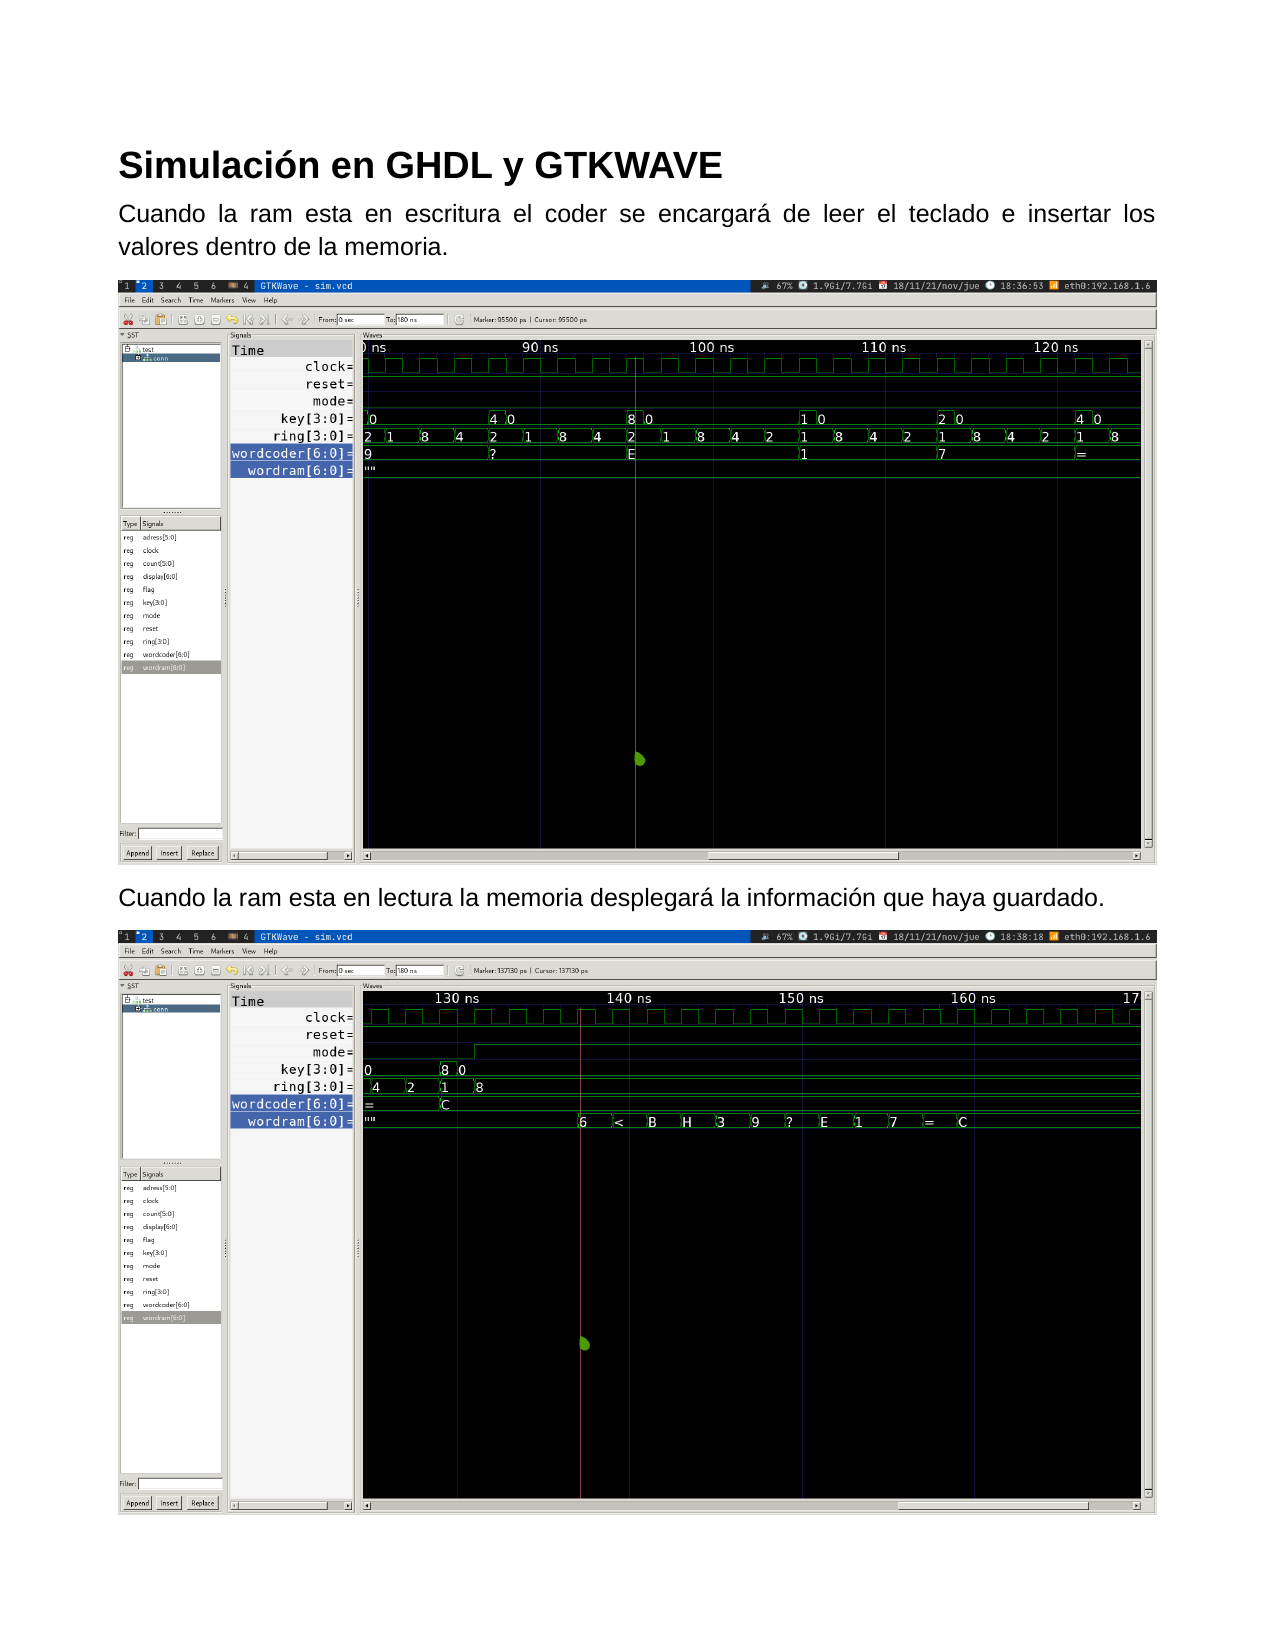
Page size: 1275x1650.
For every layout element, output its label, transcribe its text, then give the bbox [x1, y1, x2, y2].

text Cuando la ram esta en lectura la memoria desplegará la información que haya guardado. [118, 883, 1157, 912]
picture [118, 930, 1157, 1515]
picture [118, 280, 1157, 865]
text Cuando la ram esta en escritura el coder se encargará de leer el teclado e insertar los valores dentro de la memoria. [118, 199, 1157, 261]
subtitle Simulación en GHDL y GTKWAVE [118, 143, 1157, 187]
